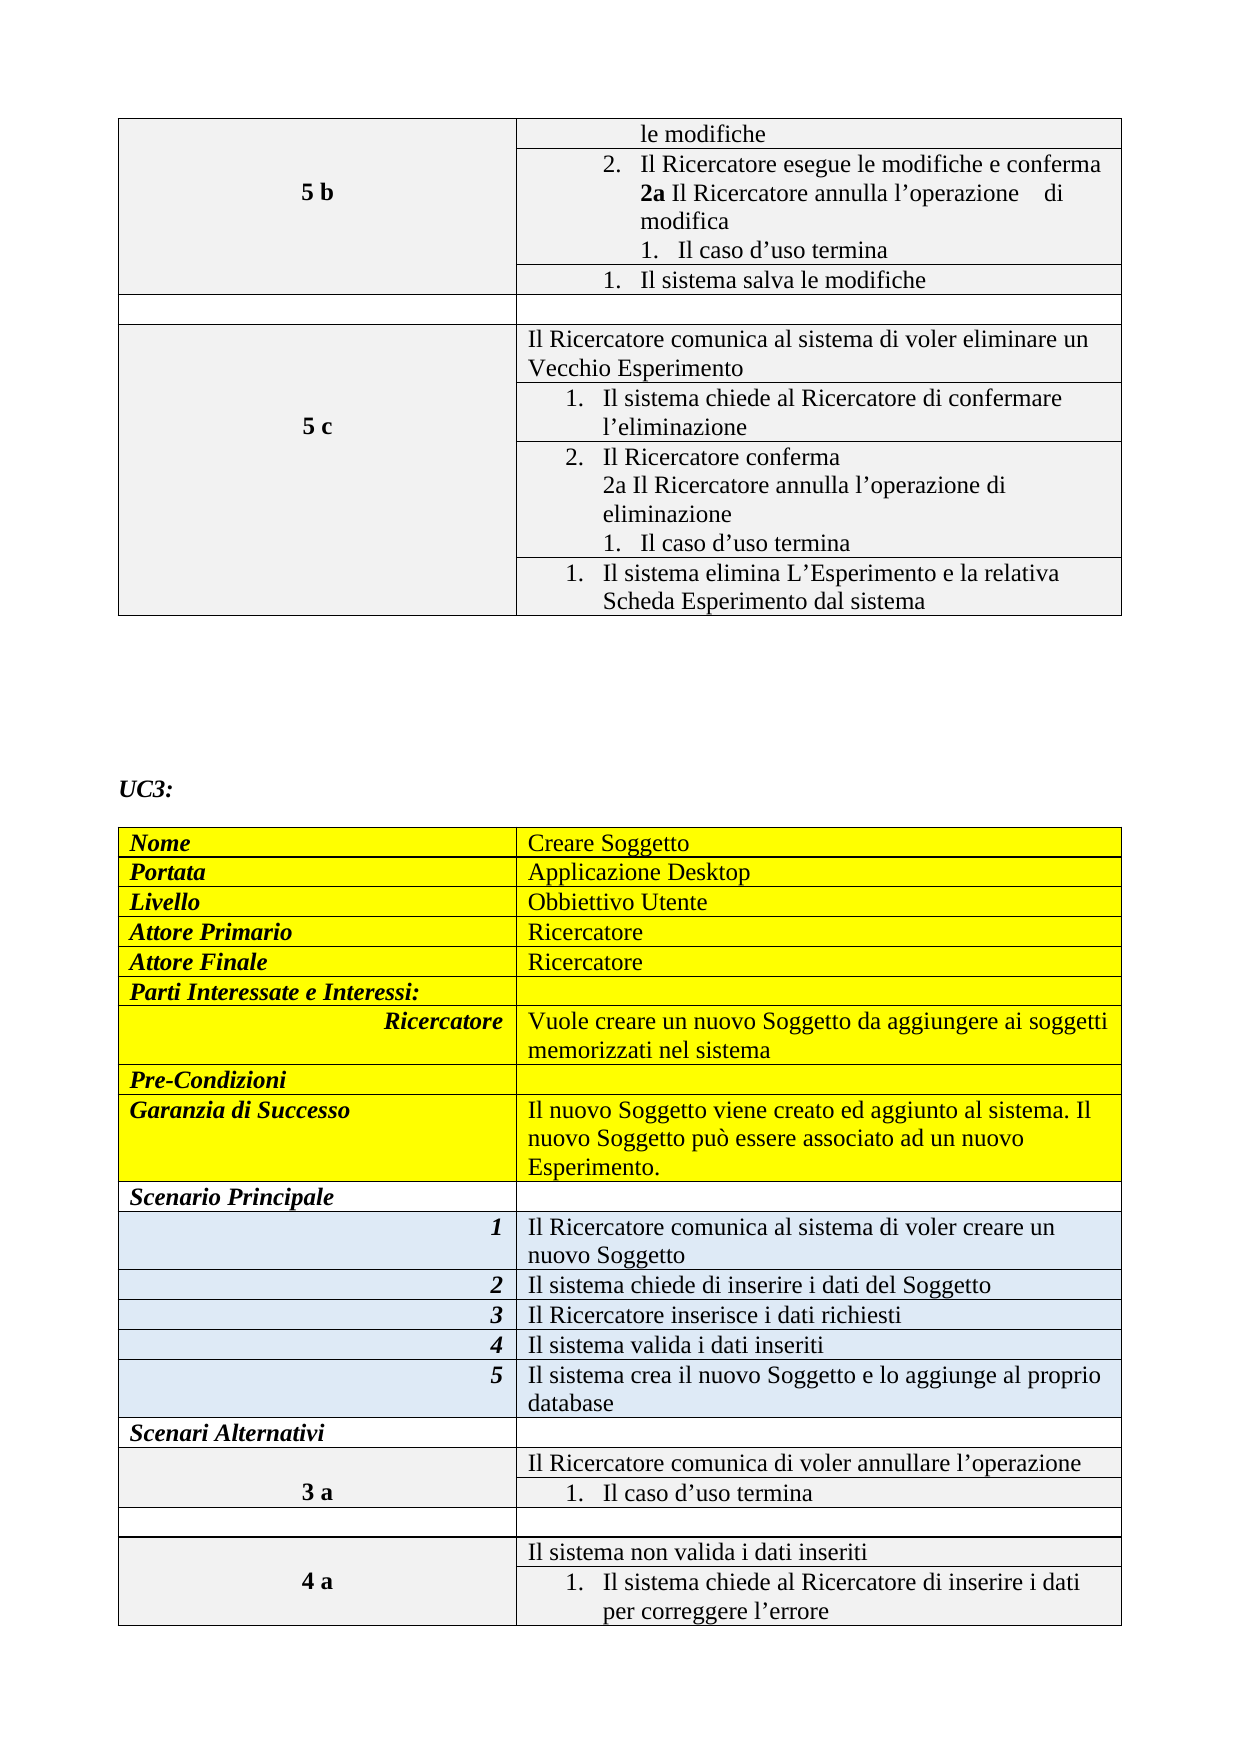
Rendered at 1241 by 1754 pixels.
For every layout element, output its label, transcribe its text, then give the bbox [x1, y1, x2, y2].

table_cell 4 a [119, 1538, 516, 1625]
table_cell Attore Primario [119, 917, 516, 946]
table_cell Il sistema salva le modifiche [517, 265, 1121, 294]
table_cell Vuole creare un nuovo Soggetto da aggiungere ai soggetti memorizzati nel sistema [517, 1006, 1121, 1064]
table_cell 1 [119, 1212, 516, 1269]
table_cell [517, 295, 1121, 323]
table_cell Applicazione Desktop [517, 858, 1121, 886]
table_cell Parti Interessate e Interessi: [119, 977, 516, 1005]
table_cell [517, 1508, 1121, 1536]
table_cell Il sistema crea il nuovo Soggetto e lo aggiunge al proprio database [517, 1360, 1121, 1417]
table_cell Il caso d’uso termina [517, 1478, 1121, 1507]
table_cell Obbiettivo Utente [517, 887, 1121, 916]
table_cell Il Ricercatore comunica al sistema di voler creare un nuovo Soggetto [517, 1212, 1121, 1269]
table_cell [119, 1508, 516, 1536]
table_cell Scenario Principale [119, 1182, 516, 1211]
table_cell Il Ricercatore conferma 2a Il Ricercatore annulla l’operazione di eliminazione Il caso d’uso termina [517, 442, 1121, 557]
table_cell Portata [119, 858, 516, 886]
text UC3: [118, 774, 1122, 803]
table_cell Il Ricercatore comunica al sistema di voler eliminare un Vecchio Esperimento [517, 325, 1121, 382]
table_cell Ricercatore [517, 917, 1121, 946]
table_cell 5 [119, 1360, 516, 1417]
table_cell Scenari Alternativi [119, 1418, 516, 1447]
table_cell 2 [119, 1270, 516, 1299]
table_cell Ricercatore [517, 947, 1121, 976]
table_cell Il sistema chiede al Ricercatore di confermare l’eliminazione [517, 383, 1121, 441]
table_cell Attore Finale [119, 947, 516, 976]
table_cell Livello [119, 887, 516, 916]
table_cell 3 [119, 1300, 516, 1329]
table_cell 5 c [119, 325, 516, 615]
table_cell Il sistema valida i dati inseriti [517, 1330, 1121, 1359]
table_cell Pre-Condizioni [119, 1065, 516, 1094]
table_header Creare Soggetto [517, 828, 1121, 856]
table_cell Il sistema non valida i dati inseriti [517, 1538, 1121, 1566]
table_cell [517, 1182, 1121, 1211]
table_cell [517, 1418, 1121, 1447]
table_cell [517, 1065, 1121, 1094]
table_cell Il Ricercatore inserisce i dati richiesti [517, 1300, 1121, 1329]
table_cell le modifiche [517, 119, 1121, 148]
table_cell Il Ricercatore esegue le modifiche e conferma 2a Il Ricercatore annulla l’operazione di modifica Il caso d’uso termina [517, 149, 1121, 264]
table_cell Il nuovo Soggetto viene creato ed aggiunto al sistema. Il nuovo Soggetto può essere associato ad un nuovo Esperimento. [517, 1095, 1121, 1181]
table_cell Il sistema chiede al Ricercatore di inserire i dati per correggere l’errore [517, 1567, 1121, 1625]
table_cell Il Ricercatore comunica di voler annullare l’operazione [517, 1448, 1121, 1477]
table_cell 5 b [119, 119, 516, 294]
table_cell Ricercatore [119, 1006, 516, 1064]
table_cell [517, 977, 1121, 1005]
table_cell 4 [119, 1330, 516, 1359]
table_cell Garanzia di Successo [119, 1095, 516, 1181]
table_cell 3 a [119, 1448, 516, 1507]
table_header Nome [119, 828, 516, 856]
table_cell Il sistema chiede di inserire i dati del Soggetto [517, 1270, 1121, 1299]
table_cell [119, 295, 516, 323]
table_cell Il sistema elimina L’Esperimento e la relativa Scheda Esperimento dal sistema [517, 558, 1121, 615]
